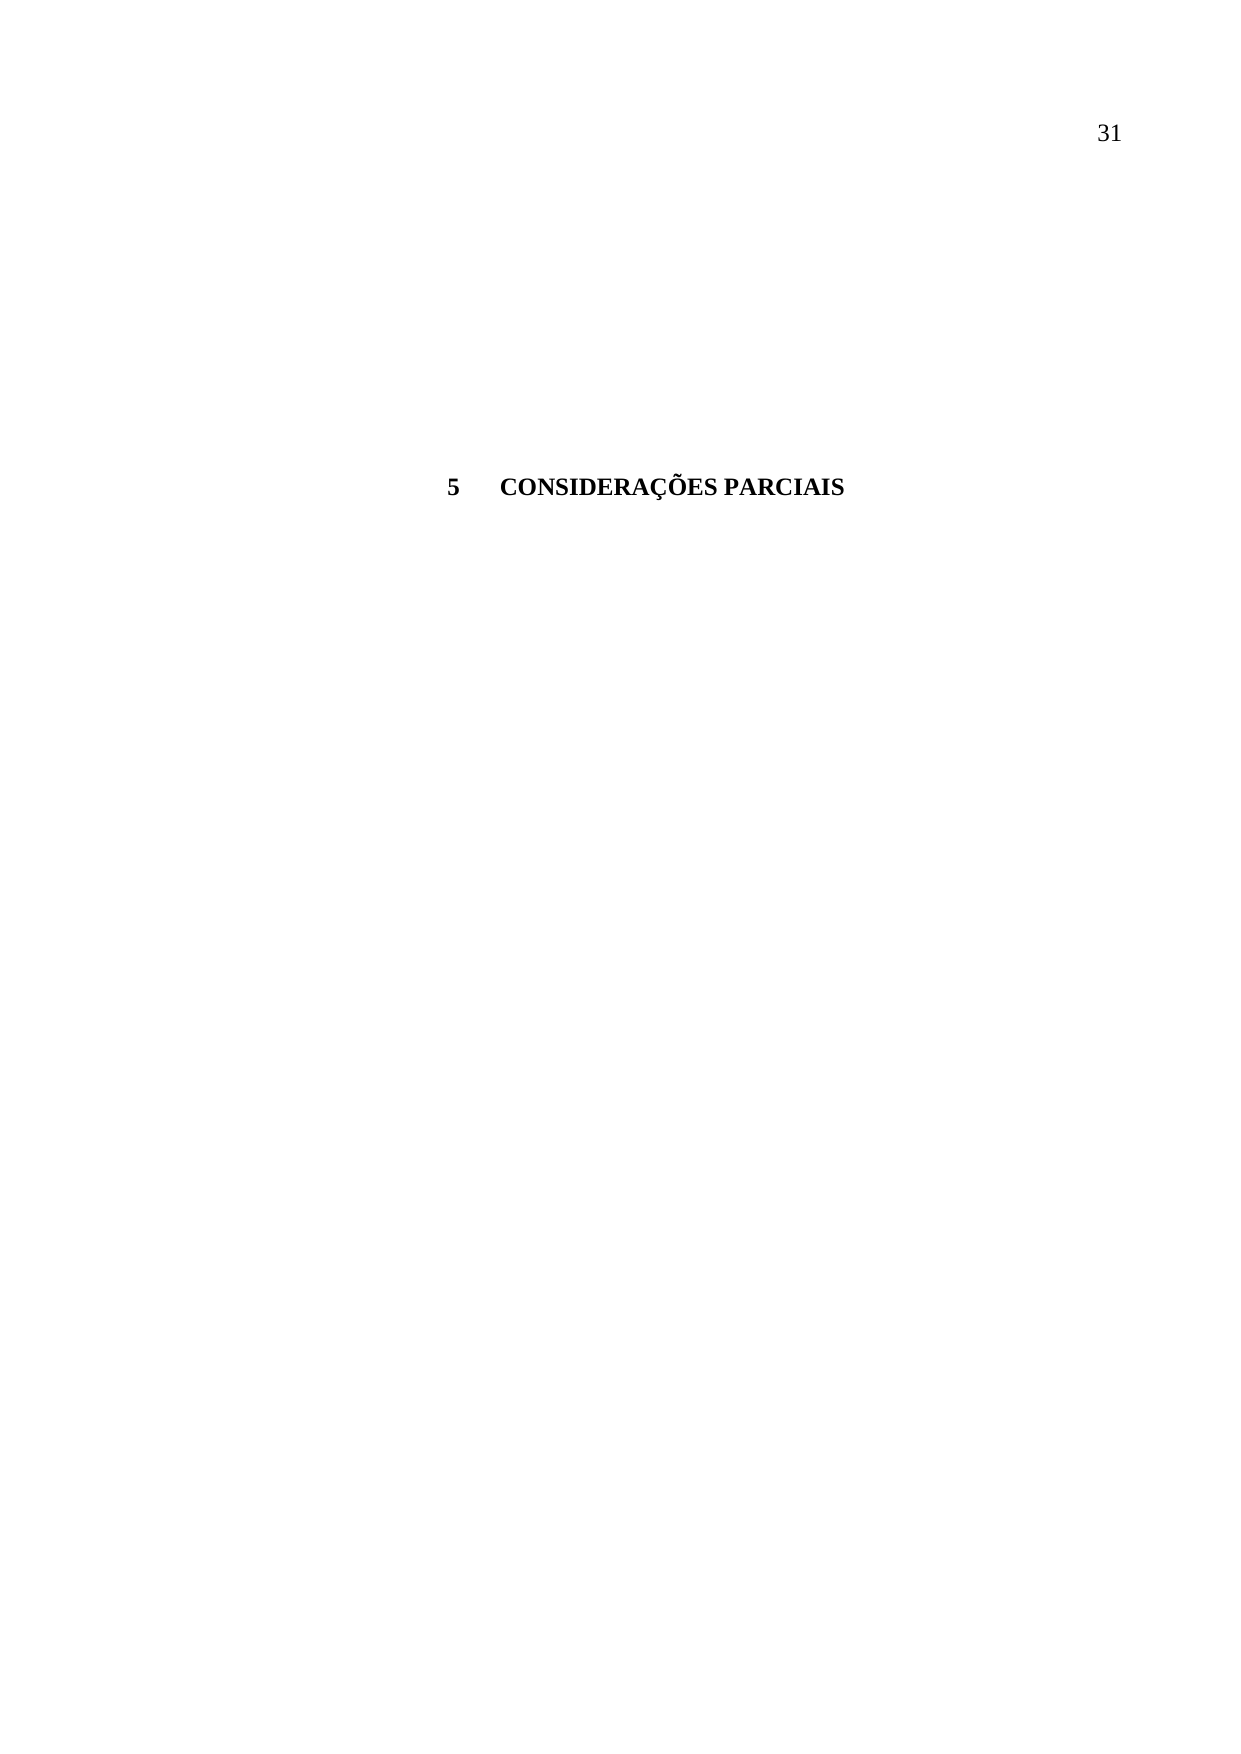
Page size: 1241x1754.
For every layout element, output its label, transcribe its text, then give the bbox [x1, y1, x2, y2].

list Considerações parciais [170, 472, 1122, 501]
